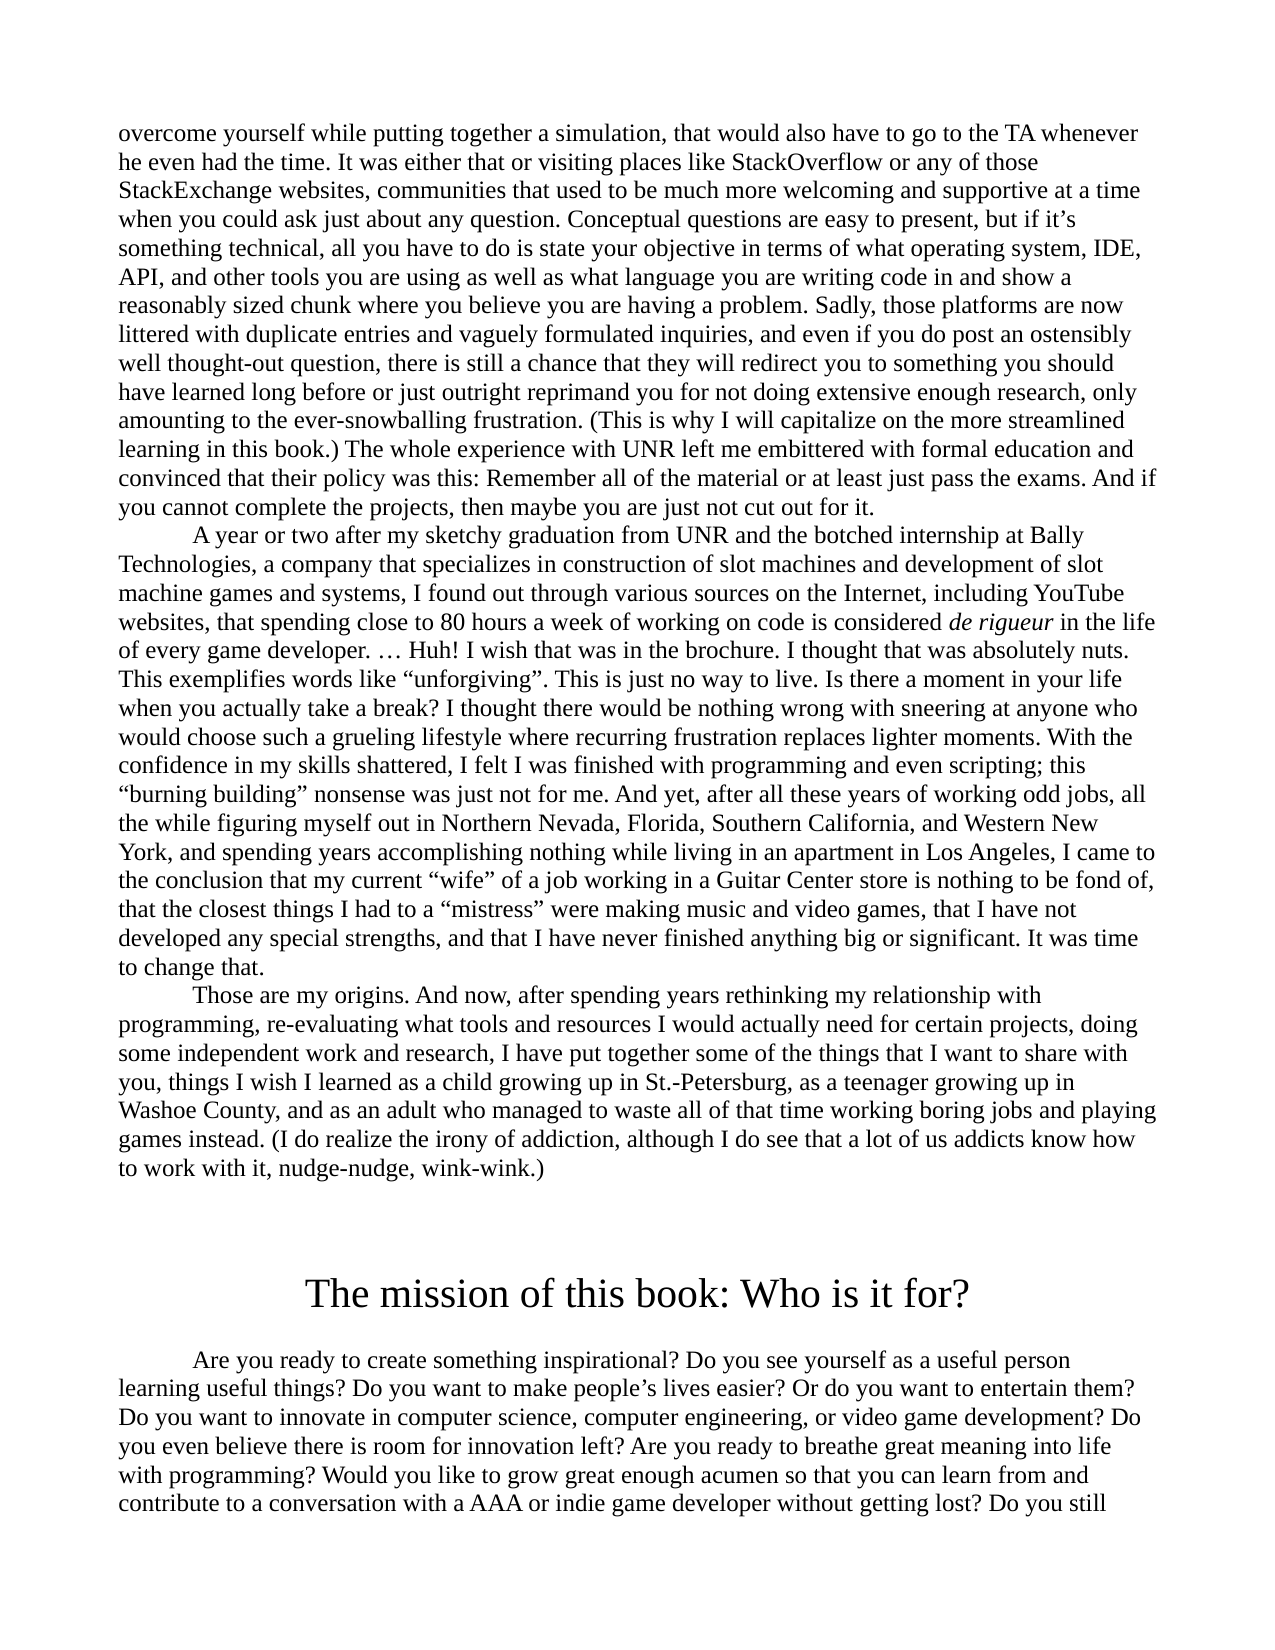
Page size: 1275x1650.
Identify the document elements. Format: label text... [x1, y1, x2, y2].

text A year or two after my sketchy graduation from UNR and the botched internship at Bally Technologies, a company that specializes in construction of slot machines and development of slot machine games and systems, I found out through various sources on the Internet, including YouTube websites, that spending close to 80 hours a week of working on code is considered de rigueur in the life of every game developer. … Huh! I wish that was in the brochure. I thought that was absolutely nuts. This exemplifies words like “unforgiving”. This is just no way to live. Is there a moment in your life when you actually take a break? I thought there would be nothing wrong with sneering at anyone who would choose such a grueling lifestyle where recurring frustration replaces lighter moments. With the confidence in my skills shattered, I felt I was finished with programming and even scripting; this “burning building” nonsense was just not for me. And yet, after all these years of working odd jobs, all the while figuring myself out in Northern Nevada, Florida, Southern California, and Western New York, and spending years accomplishing nothing while living in an apartment in Los Angeles, I came to the conclusion that my current “wife” of a job working in a Guitar Center store is nothing to be fond of, that the closest things I had to a “mistress” were making music and video games, that I have not developed any special strengths, and that I have never finished anything big or significant. It was time to change that. [118, 521, 1157, 981]
text The mission of this book: Who is it for? [118, 1268, 1157, 1316]
text Are you ready to create something inspirational? Do you see yourself as a useful person learning useful things? Do you want to make people’s lives easier? Or do you want to entertain them? Do you want to innovate in computer science, computer engineering, or video game development? Do you even believe there is room for innovation left? Are you ready to breathe great meaning into life with programming? Would you like to grow great enough acumen so that you can learn from and contribute to a conversation with a AAA or indie game developer without getting lost? Do you still [118, 1345, 1157, 1517]
text overcome yourself while putting together a simulation, that would also have to go to the TA whenever he even had the time. It was either that or visiting places like StackOverflow or any of those StackExchange websites, communities that used to be much more welcoming and supportive at a time when you could ask just about any question. Conceptual questions are easy to present, but if it’s something technical, all you have to do is state your objective in terms of what operating system, IDE, API, and other tools you are using as well as what language you are writing code in and show a reasonably sized chunk where you believe you are having a problem. Sadly, those platforms are now littered with duplicate entries and vaguely formulated inquiries, and even if you do post an ostensibly well thought-out question, there is still a chance that they will redirect you to something you should have learned long before or just outright reprimand you for not doing extensive enough research, only amounting to the ever-snowballing frustration. (This is why I will capitalize on the more streamlined learning in this book.) The whole experience with UNR left me embittered with formal education and convinced that their policy was this: Remember all of the material or at least just pass the exams. And if you cannot complete the projects, then maybe you are just not cut out for it. [118, 118, 1157, 521]
text Those are my origins. And now, after spending years rethinking my relationship with programming, re-evaluating what tools and resources I would actually need for certain projects, doing some independent work and research, I have put together some of the things that I want to share with you, things I wish I learned as a child growing up in St.-Petersburg, as a teenager growing up in Washoe County, and as an adult who managed to waste all of that time working boring jobs and playing games instead. (I do realize the irony of addiction, although I do see that a lot of us addicts know how to work with it, nudge-nudge, wink-wink.) [118, 981, 1157, 1182]
